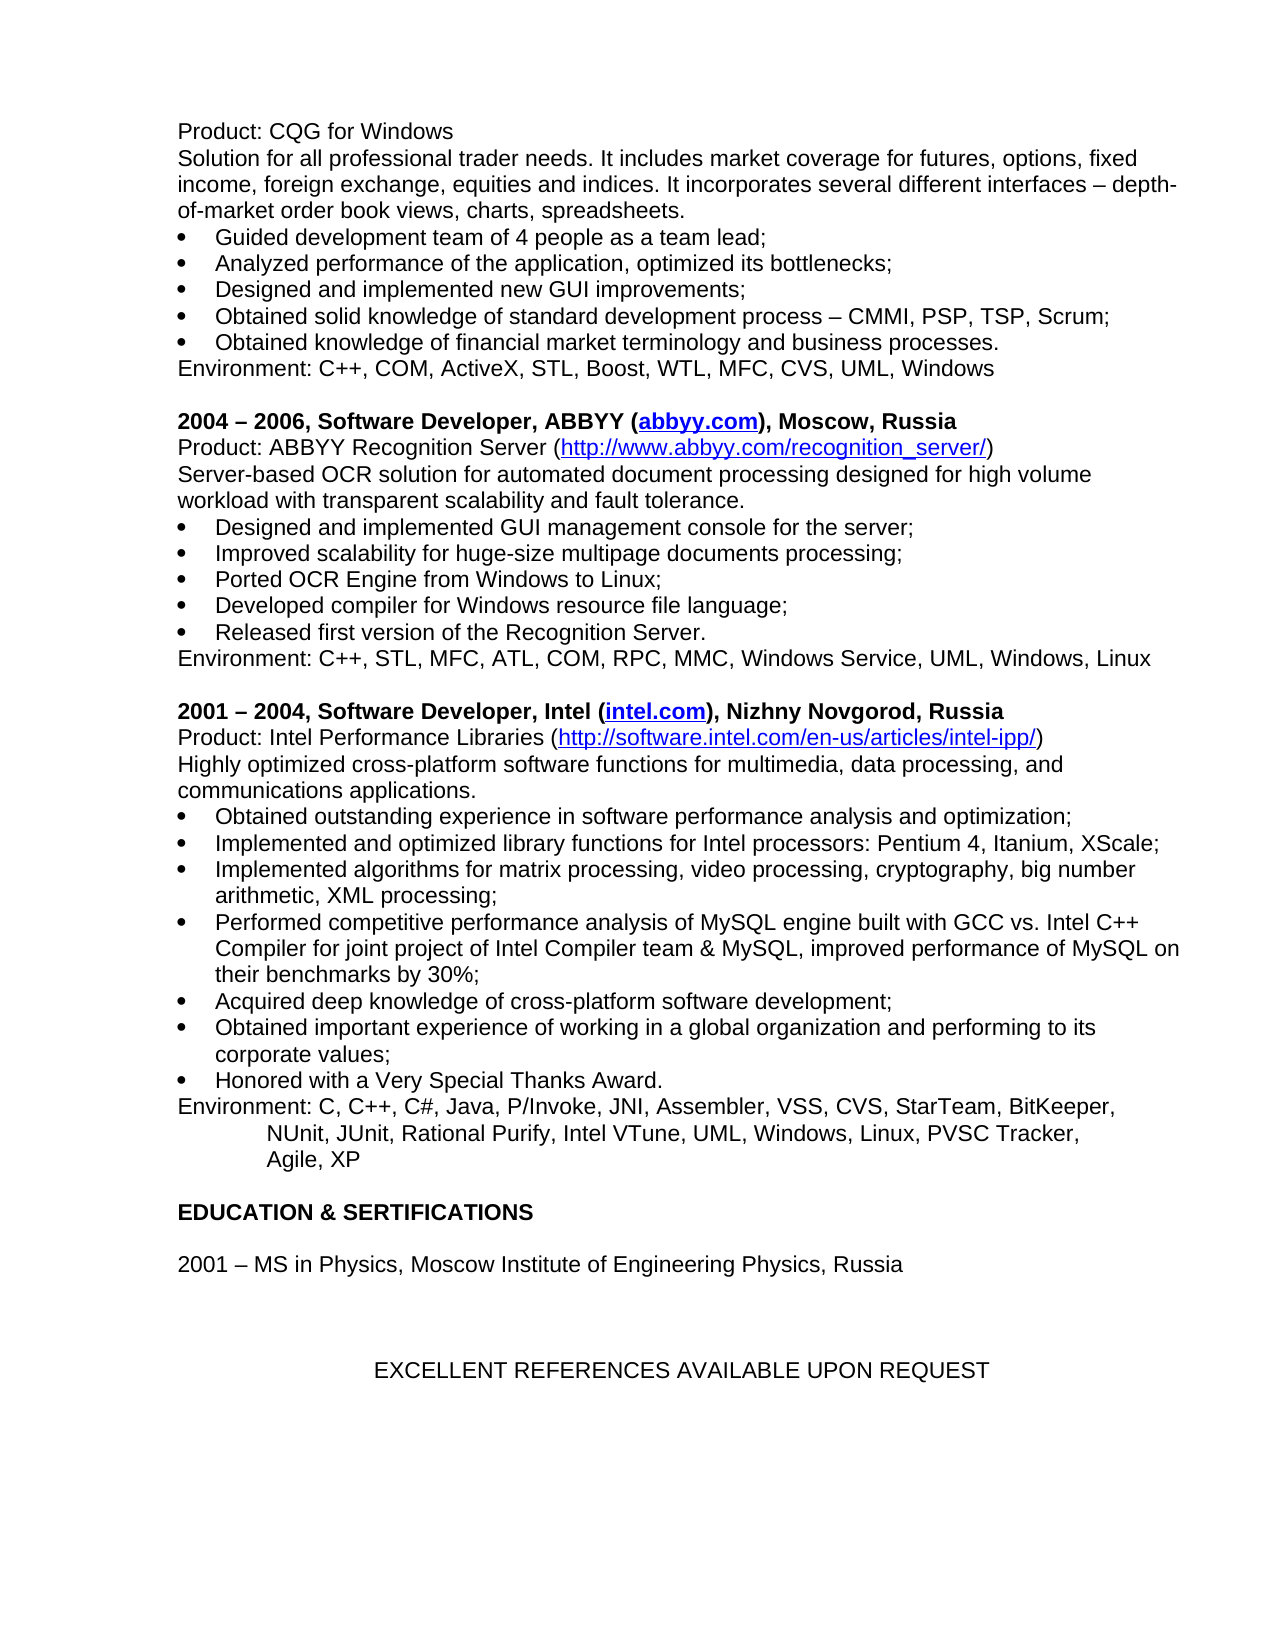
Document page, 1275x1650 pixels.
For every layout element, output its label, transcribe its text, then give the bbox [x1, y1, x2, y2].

list Obtained important experience of working in a global organization and performing to its corporate values; [177, 1014, 1186, 1067]
list Obtained solid knowledge of standard development process – CMMI, PSP, TSP, Scrum; [177, 303, 1186, 329]
text Solution for all professional trader needs. It includes market coverage for futures, options, fixed income, foreign exchange, equities and indices. It incorporates several different interfaces – depth-of-market order book views, charts, spreadsheets. [177, 144, 1186, 223]
text EDUCATION & SERTIFICATIONS [177, 1199, 1186, 1225]
list Designed and implemented GUI management console for the server; [177, 513, 1186, 540]
text 2004 – 2006, Software Developer, ABBYY (abbyy.com), Moscow, Russia [177, 408, 1186, 434]
text 2001 – 2004, Software Developer, Intel (intel.com), Nizhny Novgorod, Russia [177, 698, 1186, 724]
list Released first version of the Recognition Server. [177, 619, 1186, 645]
text Environment: C, C++, C#, Java, P/Invoke, JNI, Assembler, VSS, CVS, StarTeam, BitKeeper, [177, 1093, 1186, 1119]
text Highly optimized cross-platform software functions for multimedia, data processing, and communications applications. [177, 751, 1186, 803]
text Product: Intel Performance Libraries (http://software.intel.com/en-us/articles/intel-ipp/) [177, 724, 1186, 751]
text Agile, XP [177, 1146, 1186, 1172]
list Implemented and optimized library functions for Intel processors: Pentium 4, Itanium, XScale; [177, 830, 1186, 856]
text EXCELLENT REFERENCES AVAILABLE UPON REQUEST [177, 1357, 1186, 1383]
list Obtained knowledge of financial market terminology and business processes. [177, 329, 1186, 355]
text Environment: C++, COM, ActiveX, STL, Boost, WTL, MFC, CVS, UML, Windows [177, 355, 1186, 382]
list Obtained outstanding experience in software performance analysis and optimization; [177, 803, 1186, 830]
text 2001 – MS in Physics, Moscow Institute of Engineering Physics, Russia [177, 1251, 1186, 1278]
text Environment: C++, STL, MFC, ATL, COM, RPC, MMC, Windows Service, UML, Windows, Linux [177, 645, 1186, 672]
list Analyzed performance of the application, optimized its bottlenecks; [177, 250, 1186, 276]
list Acquired deep knowledge of cross-platform software development; [177, 988, 1186, 1014]
list Improved scalability for huge-size multipage documents processing; [177, 540, 1186, 566]
list Guided development team of 4 people as a team lead; [177, 223, 1186, 250]
list Performed competitive performance analysis of MySQL engine built with GCC vs. Intel C++ Compiler for joint project of Intel Compiler team & MySQL, improved performance of MySQL on their benchmarks by 30%; [177, 909, 1186, 988]
text Product: CQG for Windows [177, 118, 1186, 144]
text Product: ABBYY Recognition Server (http://www.abbyy.com/recognition_server/) [177, 434, 1186, 461]
list Implemented algorithms for matrix processing, video processing, cryptography, big number arithmetic, XML processing; [177, 856, 1186, 909]
list Designed and implemented new GUI improvements; [177, 276, 1186, 303]
list Ported OCR Engine from Windows to Linux; [177, 566, 1186, 592]
list Developed compiler for Windows resource file language; [177, 592, 1186, 619]
text NUnit, JUnit, Rational Purify, Intel VTune, UML, Windows, Linux, PVSC Tracker, [177, 1119, 1186, 1146]
text Server-based OCR solution for automated document processing designed for high volume workload with transparent scalability and fault tolerance. [177, 461, 1186, 513]
list Honored with a Very Special Thanks Award. [177, 1067, 1186, 1093]
